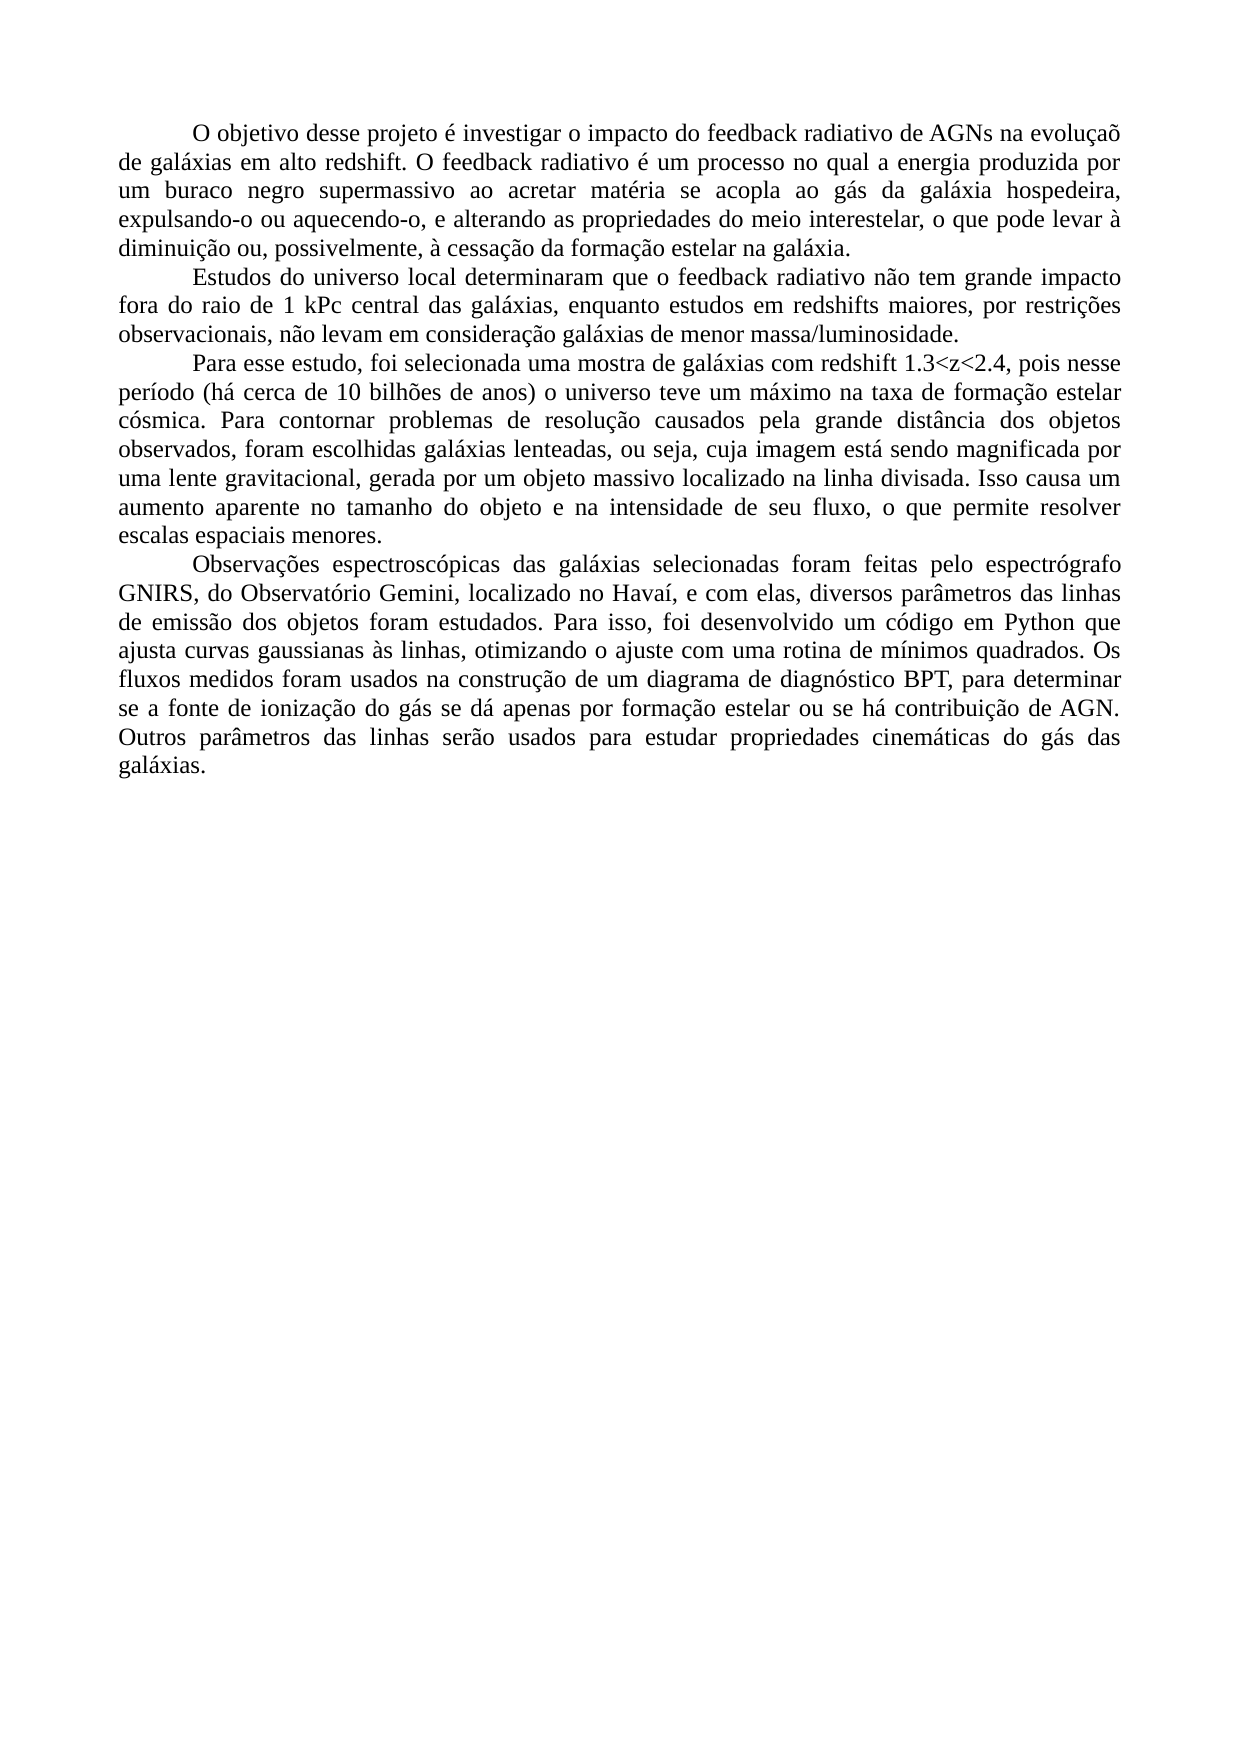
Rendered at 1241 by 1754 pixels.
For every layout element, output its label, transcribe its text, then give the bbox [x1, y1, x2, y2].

text O objetivo desse projeto é investigar o impacto do feedback radiativo de AGNs na evoluçaõ de galáxias em alto redshift. O feedback radiativo é um processo no qual a energia produzida por um buraco negro supermassivo ao acretar matéria se acopla ao gás da galáxia hospedeira, expulsando-o ou aquecendo-o, e alterando as propriedades do meio interestelar, o que pode levar à diminuição ou, possivelmente, à cessação da formação estelar na galáxia. [118, 118, 1122, 262]
text Estudos do universo local determinaram que o feedback radiativo não tem grande impacto fora do raio de 1 kPc central das galáxias, enquanto estudos em redshifts maiores, por restrições observacionais, não levam em consideração galáxias de menor massa/luminosidade. [118, 262, 1122, 348]
text Observações espectroscópicas das galáxias selecionadas foram feitas pelo espectrógrafo GNIRS, do Observatório Gemini, localizado no Havaí, e com elas, diversos parâmetros das linhas de emissão dos objetos foram estudados. Para isso, foi desenvolvido um código em Python que ajusta curvas gaussianas às linhas, otimizando o ajuste com uma rotina de mínimos quadrados. Os fluxos medidos foram usados na construção de um diagrama de diagnóstico BPT, para determinar se a fonte de ionização do gás se dá apenas por formação estelar ou se há contribuição de AGN. Outros parâmetros das linhas serão usados para estudar propriedades cinemáticas do gás das galáxias. [118, 549, 1122, 779]
text Para esse estudo, foi selecionada uma mostra de galáxias com redshift 1.3<z<2.4, pois nesse período (há cerca de 10 bilhões de anos) o universo teve um máximo na taxa de formação estelar cósmica. Para contornar problemas de resolução causados pela grande distância dos objetos observados, foram escolhidas galáxias lenteadas, ou seja, cuja imagem está sendo magnificada por uma lente gravitacional, gerada por um objeto massivo localizado na linha divisada. Isso causa um aumento aparente no tamanho do objeto e na intensidade de seu fluxo, o que permite resolver escalas espaciais menores. [118, 348, 1122, 549]
